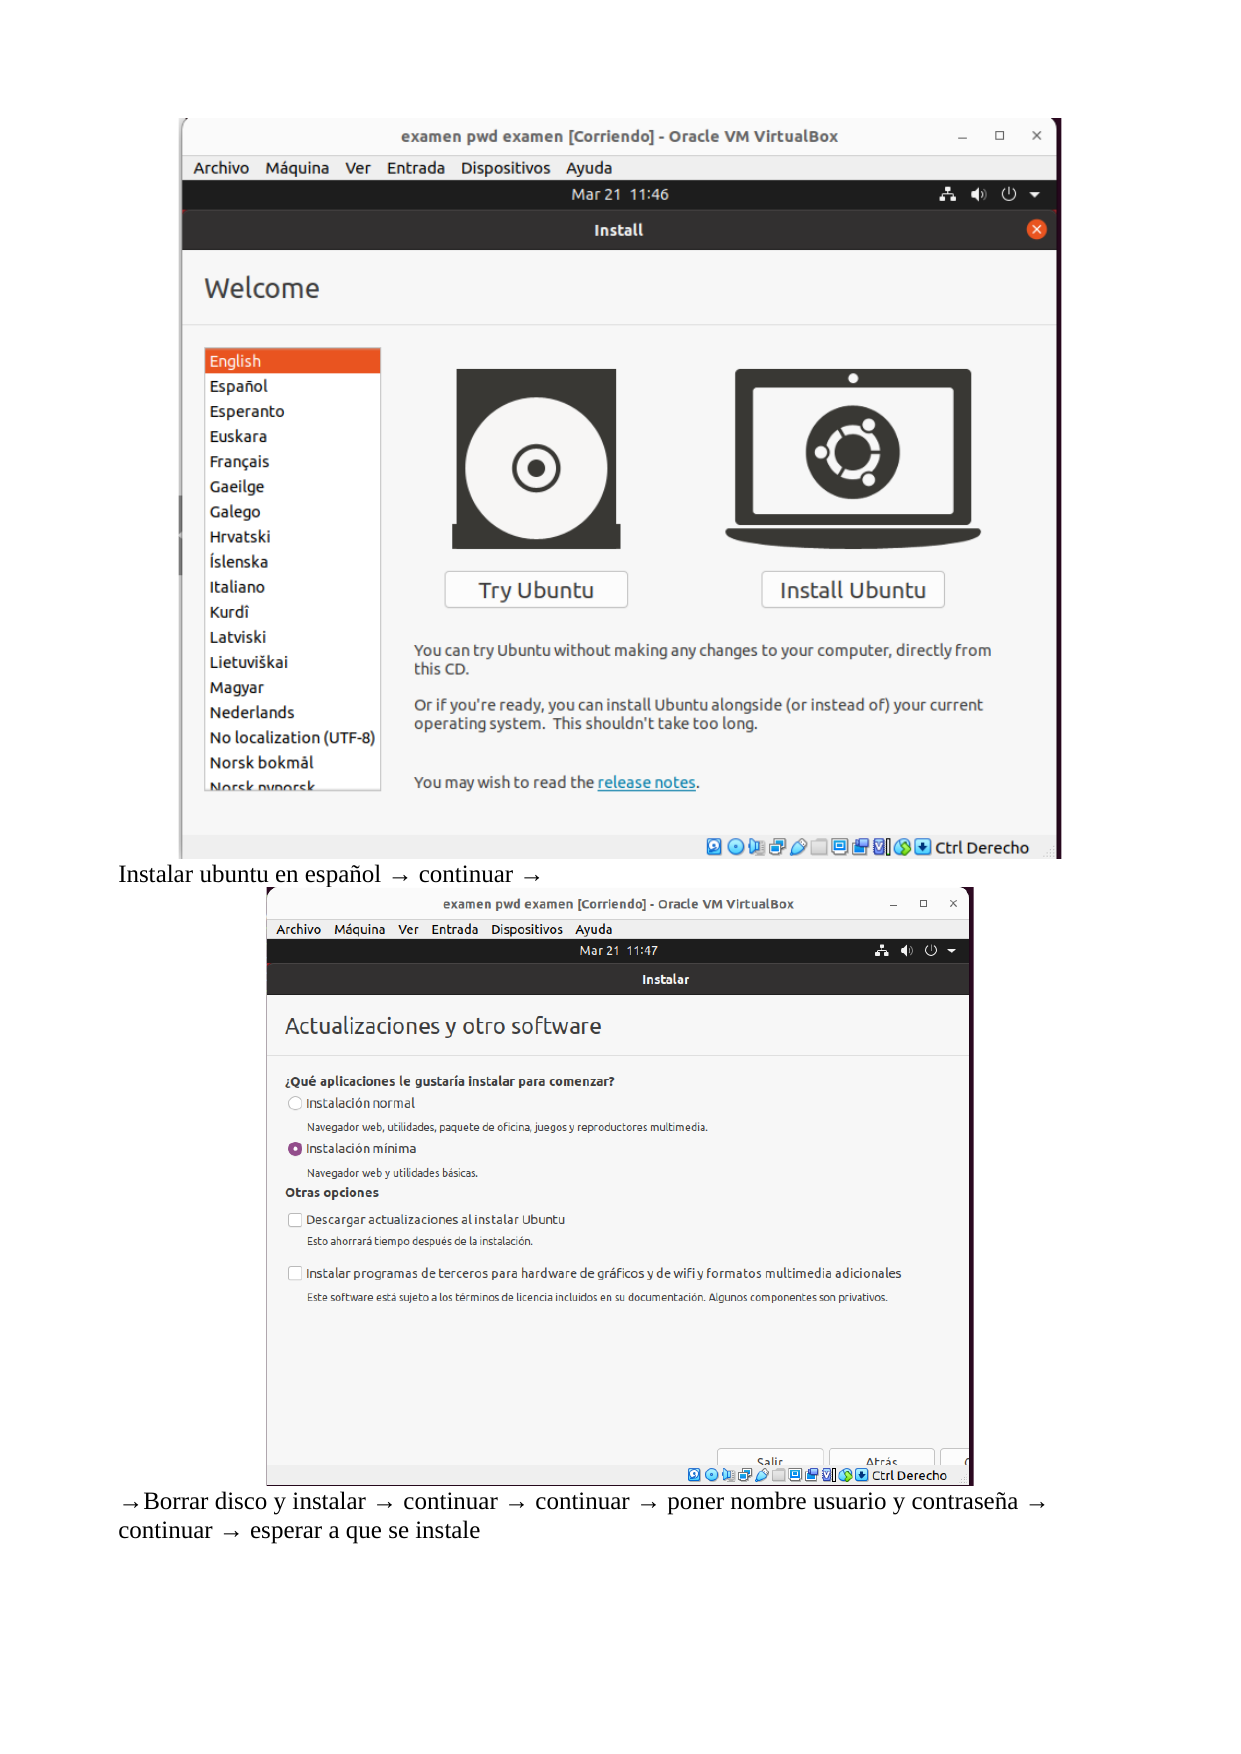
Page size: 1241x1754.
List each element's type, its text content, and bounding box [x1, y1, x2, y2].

text →Borrar disco y instalar → continuar → continuar → poner nombre usuario y contraseña → continuar → esperar a que se instale [118, 888, 1122, 1543]
picture [178, 118, 1062, 859]
text Instalar ubuntu en español → continuar → [118, 118, 1122, 888]
picture [266, 887, 974, 1486]
